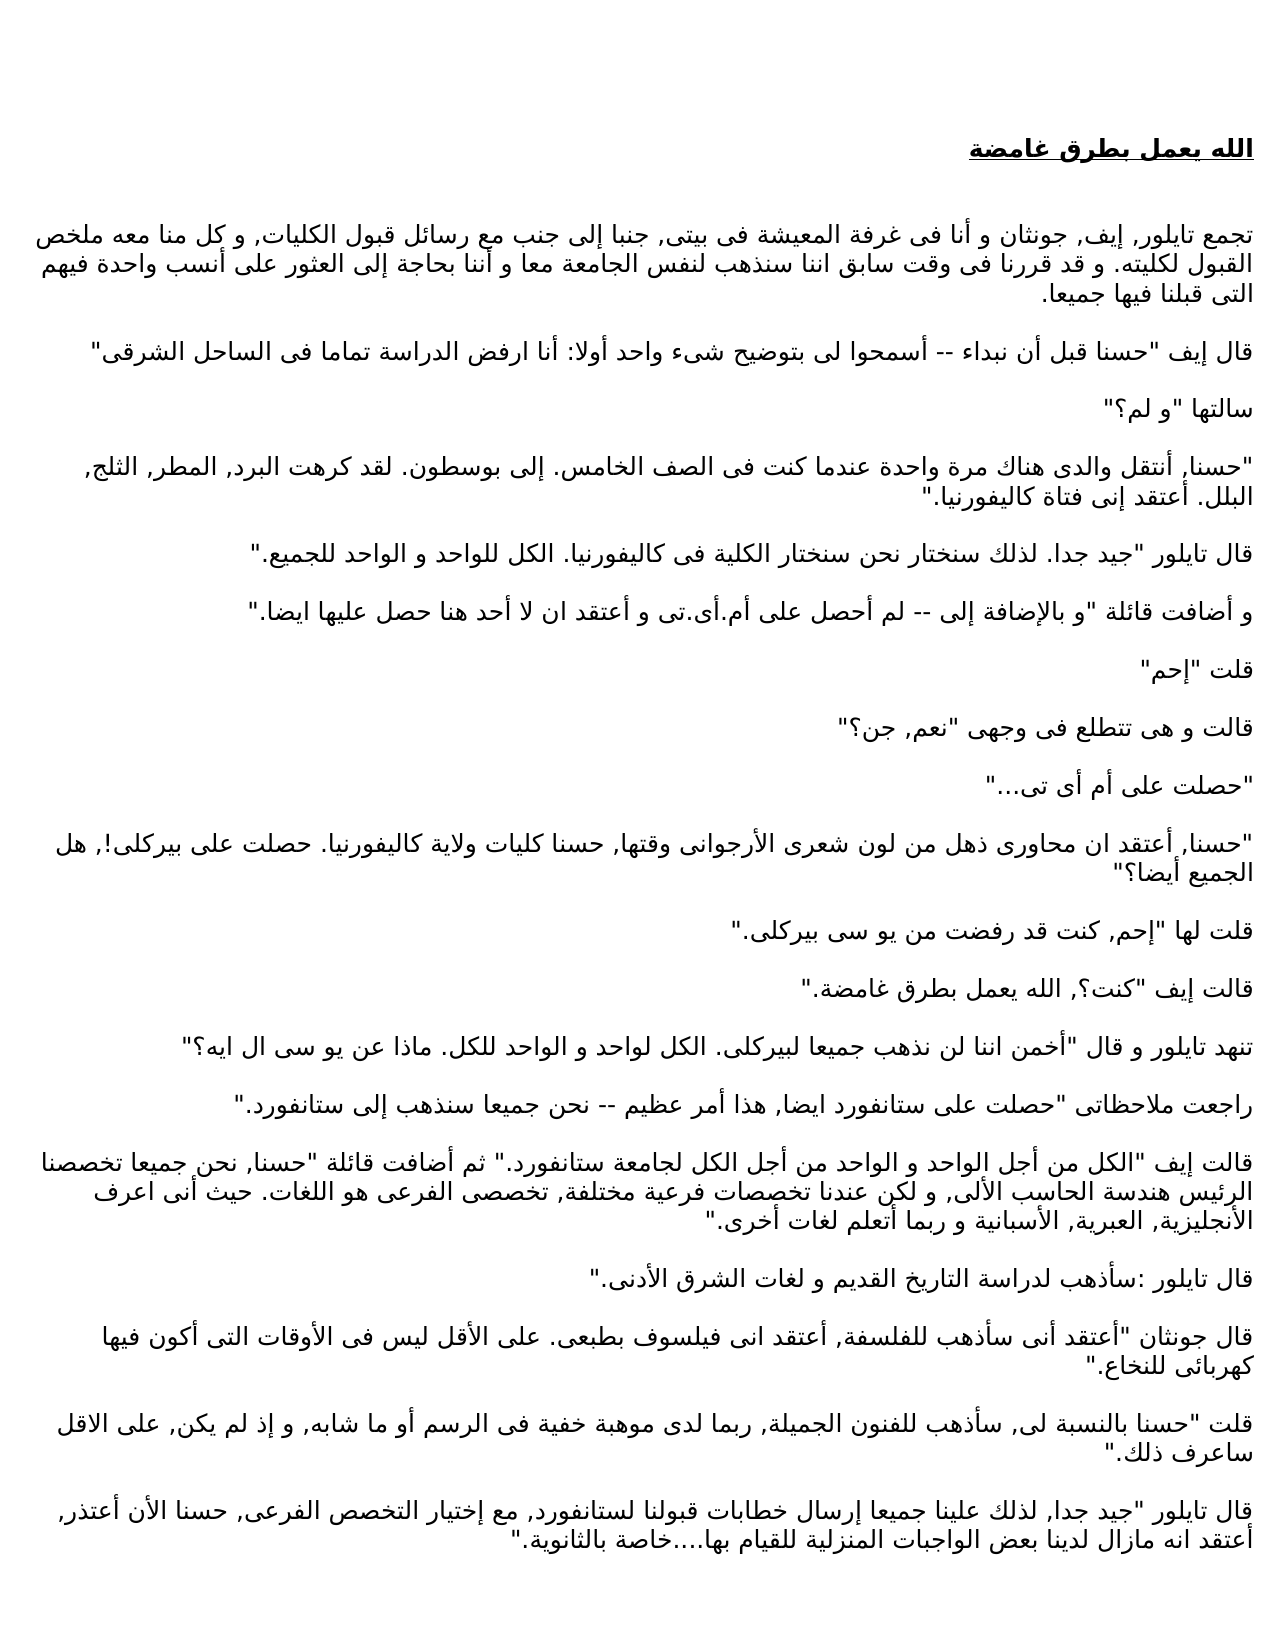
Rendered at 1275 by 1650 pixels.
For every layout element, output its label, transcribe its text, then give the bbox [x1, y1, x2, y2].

text قالت إيف "كنت؟, الله يعمل بطرق غامضة." [25, 974, 1254, 1003]
text قال تايلور "جيد جدا. لذلك سنختار نحن سنختار الكلية فى كاليفورنيا. الكل للواحد و الواحد للجميع." [25, 539, 1254, 569]
text راجعت ملاحظاتى "حصلت على ستانفورد ايضا, هذا أمر عظيم -- نحن جميعا سنذهب إلى ستانفورد." [25, 1090, 1254, 1119]
text تنهد تايلور و قال "أخمن اننا لن نذهب جميعا لبيركلى. الكل لواحد و الواحد للكل. ماذا عن يو سى ال ايه؟" [25, 1032, 1254, 1061]
text الله يعمل بطرق غامضة [25, 134, 1254, 163]
text سالتها "و لم؟" [25, 394, 1254, 424]
text قال تايلور "جيد جدا, لذلك علينا جميعا إرسال خطابات قبولنا لستانفورد, مع إختيار التخصص الفرعى, حسنا الأن أعتذر, أعتقد انه مازال لدينا بعض الواجبات المنزلية للقيام بها....خاصة بالثانوية." [25, 1496, 1254, 1554]
text تجمع تايلور, إيف, جونثان و أنا فى غرفة المعيشة فى بيتى, جنبا إلى جنب مع رسائل قبول الكليات, و كل منا معه ملخص القبول لكليته. و قد قررنا فى وقت سابق اننا سنذهب لنفس الجامعة معا و أننا بحاجة إلى العثور على أنسب واحدة فيهم التى قبلنا فيها جميعا. [25, 220, 1254, 308]
text قالت و هى تتطلع فى وجهى "نعم, جن؟" [25, 713, 1254, 742]
text قلت لها "إحم, كنت قد رفضت من يو سى بيركلى." [25, 916, 1254, 945]
text "حسنا, أعتقد ان محاورى ذهل من لون شعرى الأرجوانى وقتها, حسنا كليات ولاية كاليفورنيا. حصلت على بيركلى!, هل الجميع أيضا؟" [25, 829, 1254, 887]
text قالت إيف "الكل من أجل الواحد و الواحد من أجل الكل لجامعة ستانفورد." ثم أضافت قائلة "حسنا, نحن جميعا تخصصنا الرئيس هندسة الحاسب الألى, و لكن عندنا تخصصات فرعية مختلفة, تخصصى الفرعى هو اللغات. حيث أنى اعرف الأنجليزية, العبرية, الأسبانية و ربما أتعلم لغات أخرى." [25, 1148, 1254, 1235]
text قال تايلور :سأذهب لدراسة التاريخ القديم و لغات الشرق الأدنى." [25, 1264, 1254, 1293]
text قال جونثان "أعتقد أنى سأذهب للفلسفة, أعتقد انى فيلسوف بطبعى. على الأقل ليس فى الأوقات التى أكون فيها كهربائى للنخاع." [25, 1322, 1254, 1380]
text قلت "حسنا بالنسبة لى, سأذهب للفنون الجميلة, ربما لدى موهبة خفية فى الرسم أو ما شابه, و إذ لم يكن, على الاقل ساعرف ذلك." [25, 1409, 1254, 1467]
text و أضافت قائلة "و بالإضافة إلى -- لم أحصل على أم.أى.تى و أعتقد ان لا أحد هنا حصل عليها ايضا." [25, 597, 1254, 627]
text قال إيف "حسنا قبل أن نبداء -- أسمحوا لى بتوضيح شىء واحد أولا: أنا ارفض الدراسة تماما فى الساحل الشرقى" [25, 337, 1254, 366]
text قلت "إحم" [25, 655, 1254, 684]
text "حصلت على أم أى تى..." [25, 771, 1254, 800]
text "حسنا, أنتقل والدى هناك مرة واحدة عندما كنت فى الصف الخامس. إلى بوسطون. لقد كرهت البرد, المطر, الثلج, البلل. أعتقد إنى فتاة كاليفورنيا." [25, 452, 1254, 511]
